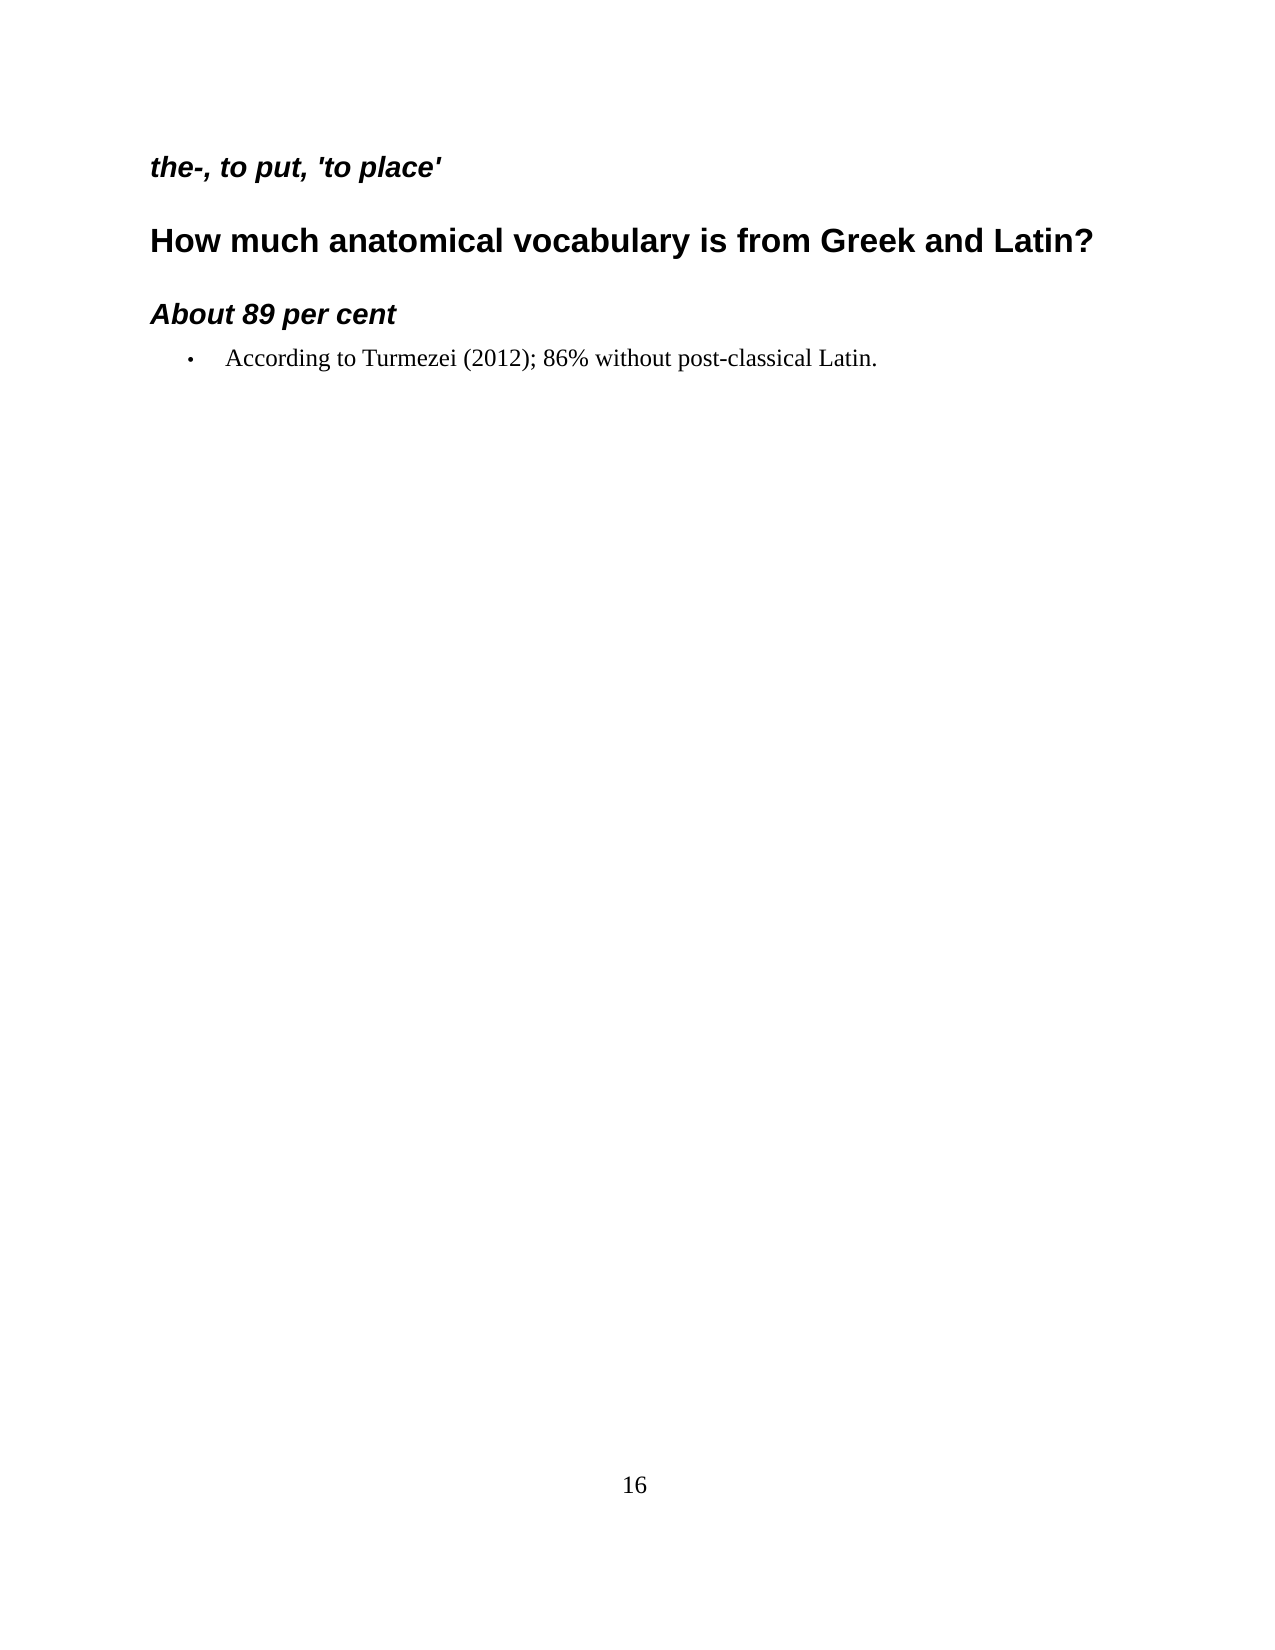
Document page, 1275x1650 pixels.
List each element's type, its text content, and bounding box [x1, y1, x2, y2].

subtitle How much anatomical vocabulary is from Greek and Latin? [150, 221, 1125, 260]
subtitle the-, to put, 'to place' [150, 150, 1125, 183]
list According to Turmezei (2012); 86% without post-classical Latin. [187, 343, 1125, 372]
subtitle About 89 per cent [150, 297, 1125, 331]
